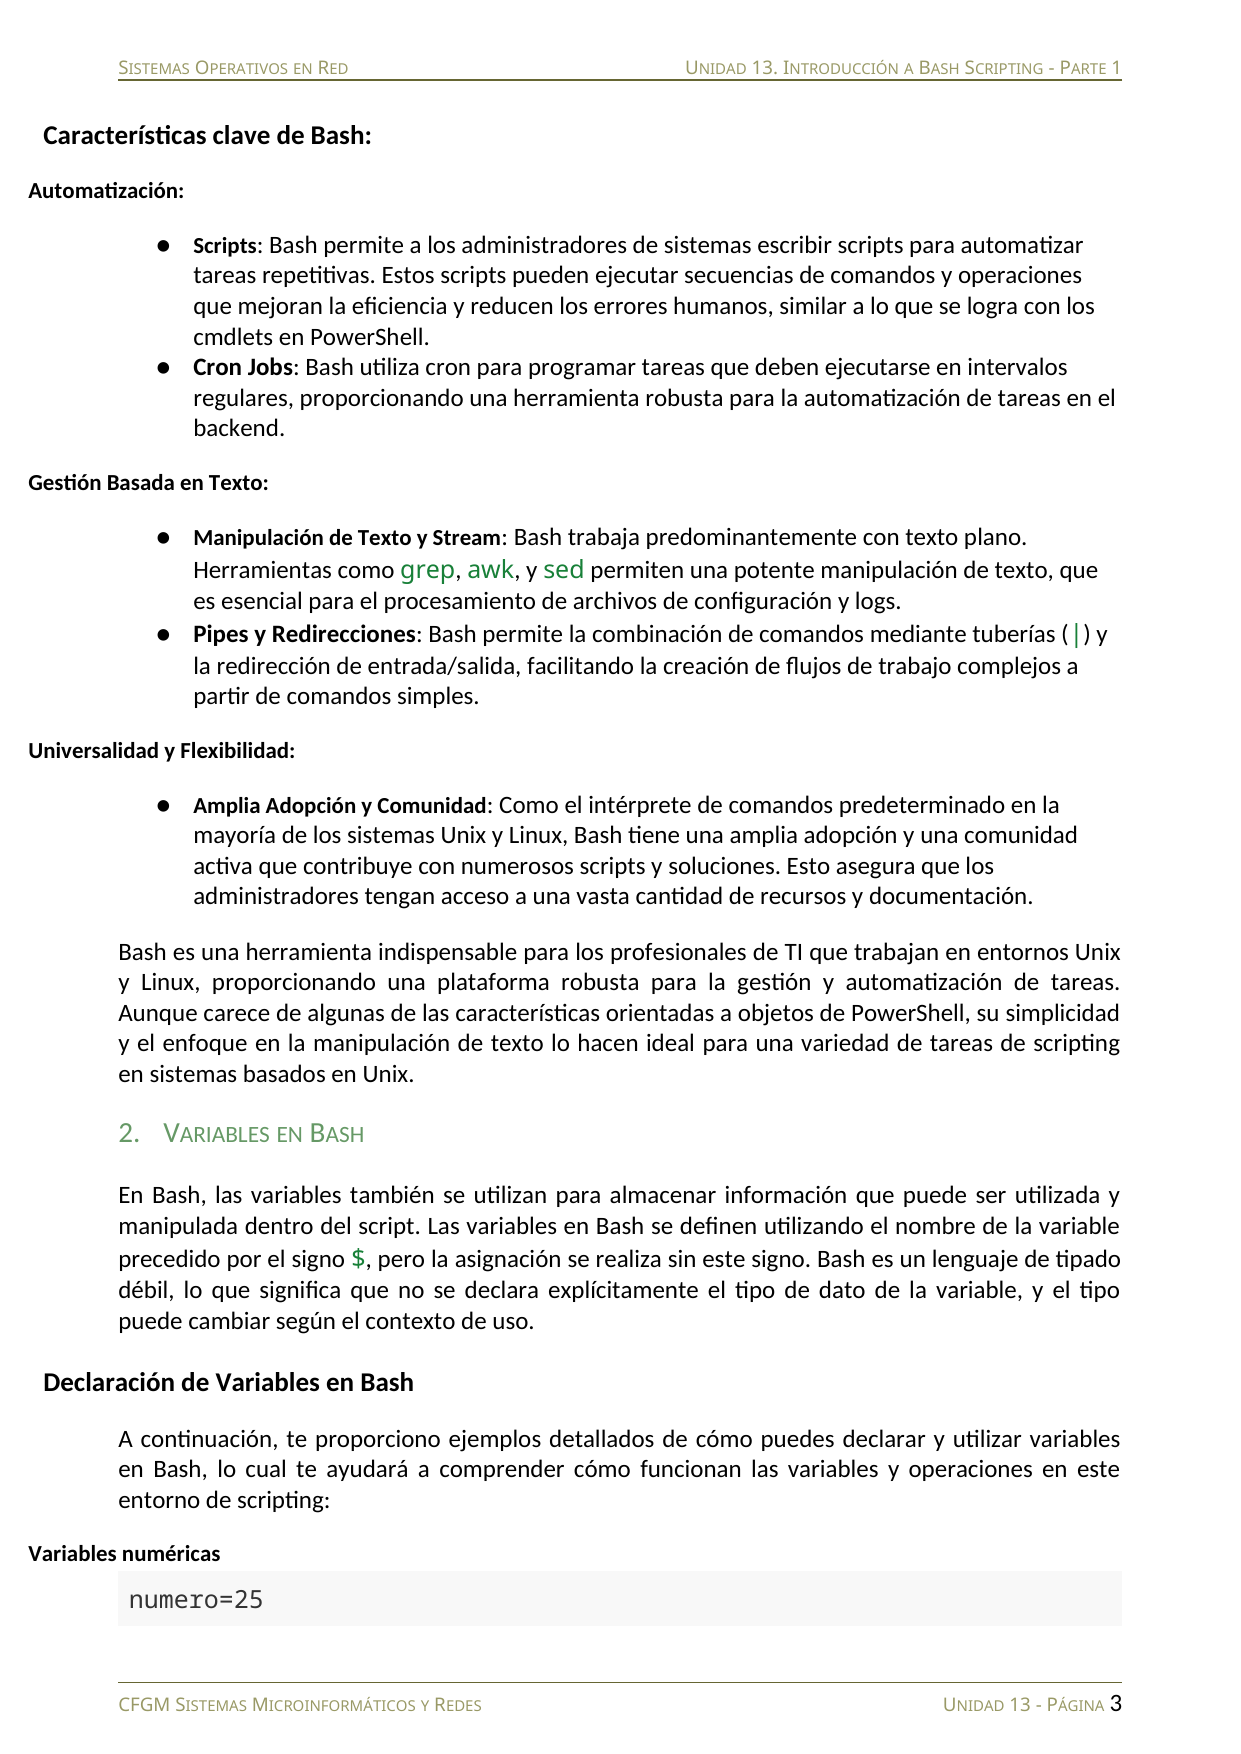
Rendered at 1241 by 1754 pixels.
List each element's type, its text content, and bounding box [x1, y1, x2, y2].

list Amplia Adopción y Comunidad: Como el intérprete de comandos predeterminado en la mayoría de los sistemas Unix y Linux, Bash tiene una amplia adopción y una comunidad activa que contribuye con numerosos scripts y soluciones. Esto asegura que los administradores tengan acceso a una vasta cantidad de recursos y documentación. [156, 789, 1122, 911]
list Cron Jobs: Bash utiliza cron para programar tareas que deben ejecutarse en intervalos regulares, proporcionando una herramienta robusta para la automatización de tareas en el backend. [156, 351, 1122, 443]
subtitle Gestión Basada en Texto: [28, 468, 1122, 496]
subtitle Variables numéricas [28, 1539, 1122, 1567]
subtitle Universalidad y Flexibilidad: [28, 736, 1122, 764]
subtitle Variables en Bash [118, 1114, 1122, 1149]
subtitle Automatización: [28, 176, 1122, 204]
text A continuación, te proporciono ejemplos detallados de cómo puedes declarar y utilizar variables en Bash, lo cual te ayudará a comprender cómo funcionan las variables y operaciones en este entorno de scripting: [118, 1423, 1122, 1514]
text En Bash, las variables también se utilizan para almacenar información que puede ser utilizada y manipulada dentro del script. Las variables en Bash se definen utilizando el nombre de la variable precedido por el signo $, pero la asignación se realiza sin este signo. Bash es un lenguaje de tipado débil, lo que significa que no se declara explícitamente el tipo de dato de la variable, y el tipo puede cambiar según el contexto de uso. [118, 1179, 1122, 1336]
subtitle Características clave de Bash: [43, 118, 1122, 151]
table_header numero=25 [118, 1571, 1122, 1626]
list Manipulación de Texto y Stream: Bash trabaja predominantemente con texto plano. Herramientas como grep, awk, y sed permiten una potente manipulación de texto, que es esencial para el procesamiento de archivos de configuración y logs. [156, 521, 1122, 616]
list Scripts: Bash permite a los administradores de sistemas escribir scripts para automatizar tareas repetitivas. Estos scripts pueden ejecutar secuencias de comandos y operaciones que mejoran la eficiencia y reducen los errores humanos, similar a lo que se logra con los cmdlets en PowerShell. [156, 229, 1122, 351]
list Pipes y Redirecciones: Bash permite la combinación de comandos mediante tuberías (|) y la redirección de entrada/salida, facilitando la creación de flujos de trabajo complejos a partir de comandos simples. [156, 616, 1122, 711]
text Bash es una herramienta indispensable para los profesionales de TI que trabajan en entornos Unix y Linux, proporcionando una plataforma robusta para la gestión y automatización de tareas. Aunque carece de algunas de las características orientadas a objetos de PowerShell, su simplicidad y el enfoque en la manipulación de texto lo hacen ideal para una variedad de tareas de scripting en sistemas basados en Unix. [118, 936, 1122, 1089]
subtitle Declaración de Variables en Bash [43, 1365, 1122, 1398]
